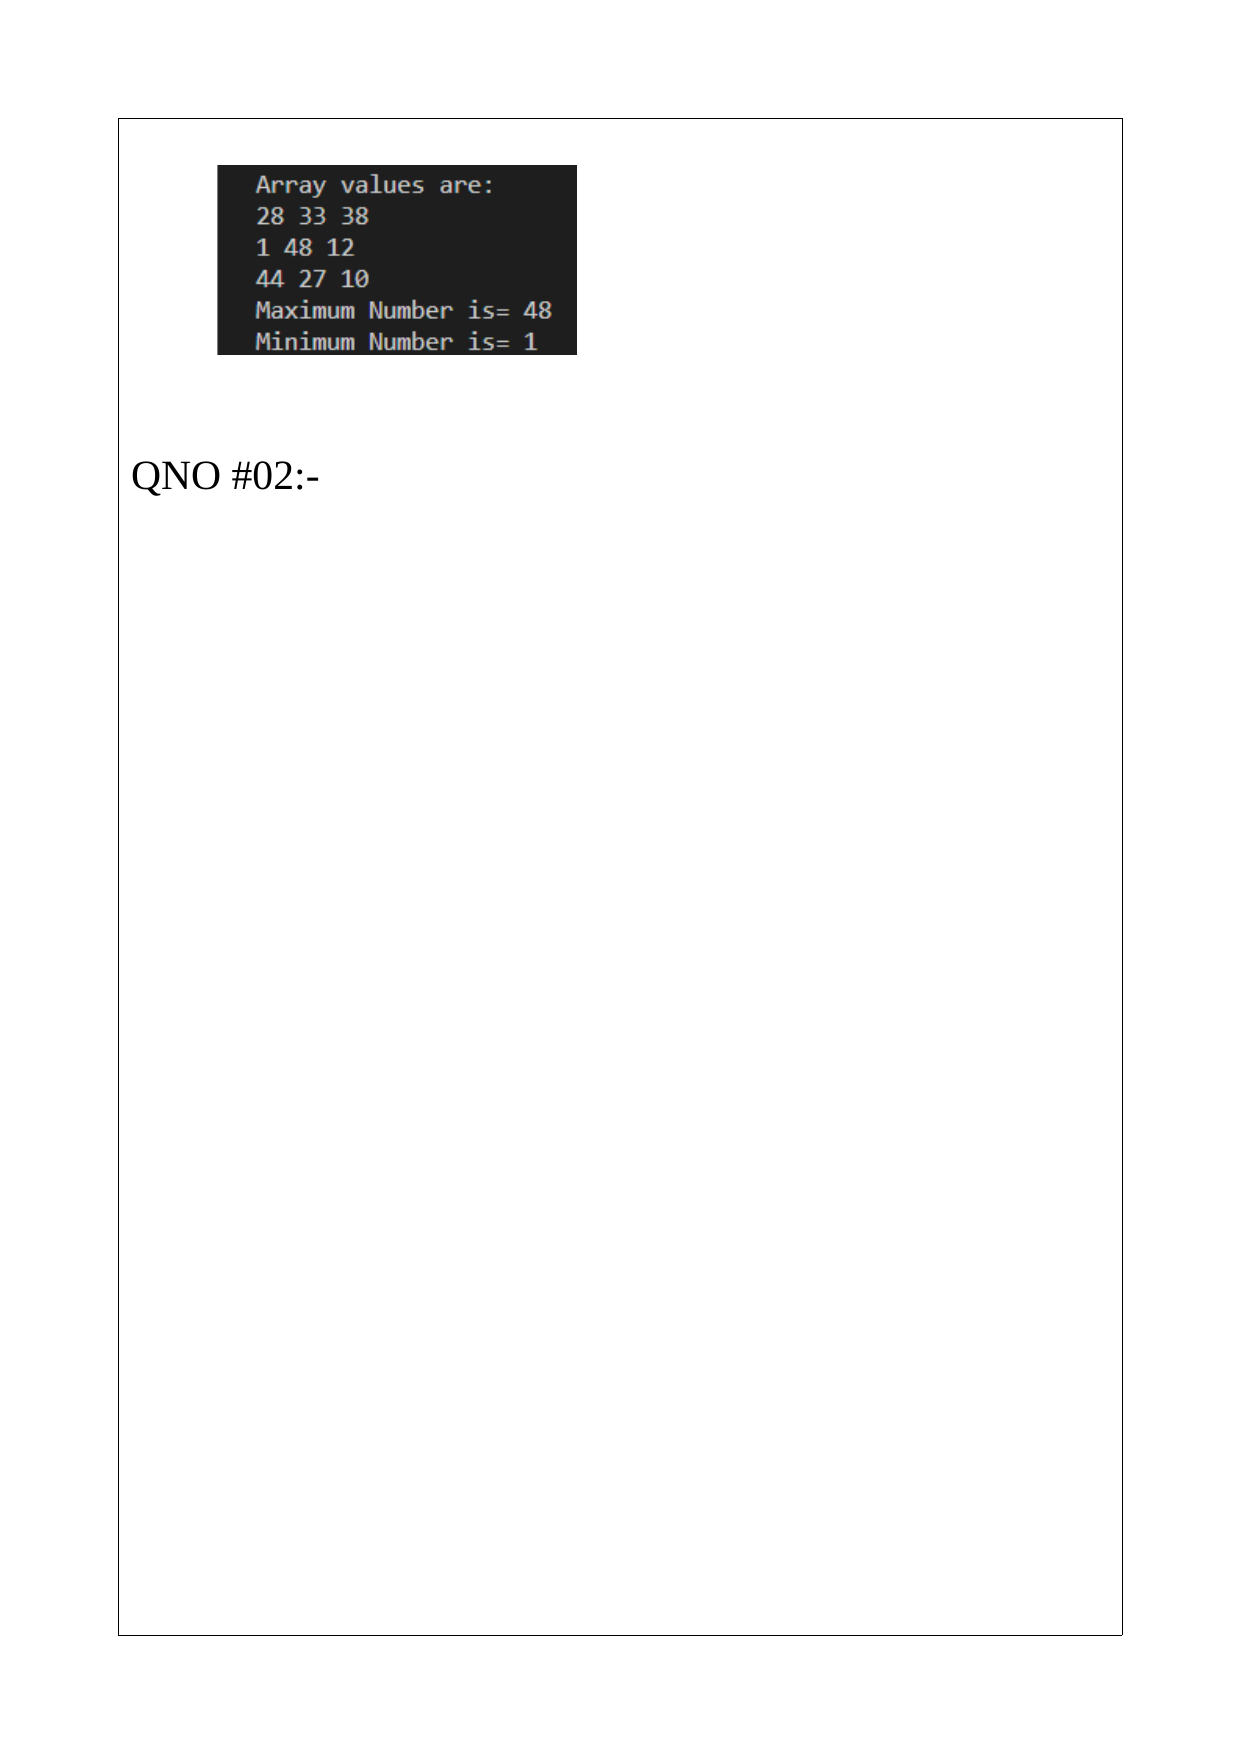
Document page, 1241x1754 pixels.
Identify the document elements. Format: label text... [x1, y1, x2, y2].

picture [217, 165, 577, 355]
text QNO #02:- [131, 451, 1110, 498]
